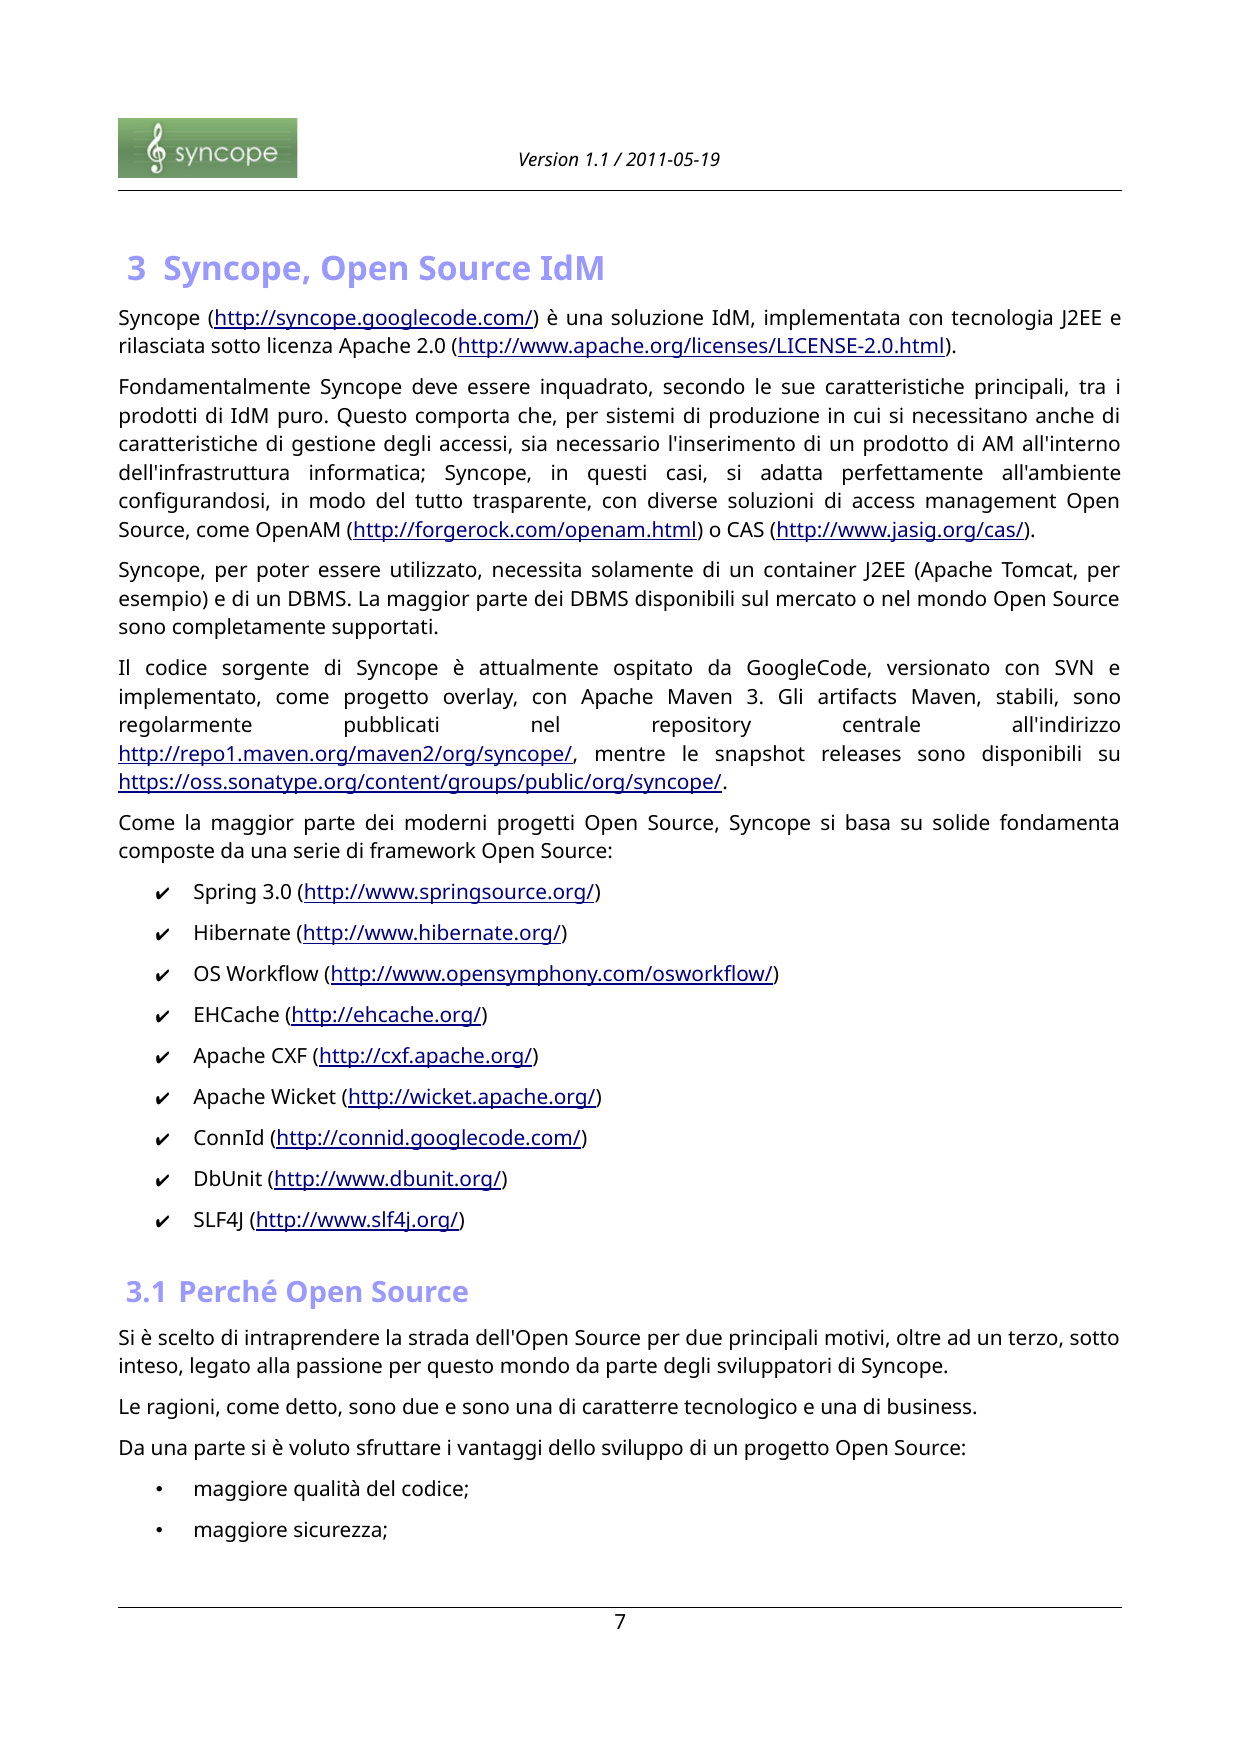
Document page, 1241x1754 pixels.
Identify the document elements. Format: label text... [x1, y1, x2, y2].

picture [118, 118, 298, 178]
list maggiore qualità del codice; [156, 1474, 1122, 1503]
text Come la maggior parte dei moderni progetti Open Source, Syncope si basa su solide fondamenta composte da una serie di framework Open Source: [118, 808, 1122, 865]
list OS Workflow (http://www.opensymphony.com/osworkflow/) [156, 959, 1122, 988]
subtitle Perché Open Source [118, 1271, 1122, 1311]
list ConnId (http://connid.googlecode.com/) [156, 1123, 1122, 1152]
list maggiore sicurezza; [156, 1515, 1122, 1544]
text Fondamentalmente Syncope deve essere inquadrato, secondo le sue caratteristiche principali, tra i prodotti di IdM puro. Questo comporta che, per sistemi di produzione in cui si necessitano anche di caratteristiche di gestione degli accessi, sia necessario l'inserimento di un prodotto di AM all'interno dell'infrastruttura informatica; Syncope, in questi casi, si adatta perfettamente all'ambiente configurandosi, in modo del tutto trasparente, con diverse soluzioni di access management Open Source, come OpenAM (http://forgerock.com/openam.html) o CAS (http://www.jasig.org/cas/). [118, 372, 1122, 543]
list DbUnit (http://www.dbunit.org/) [156, 1164, 1122, 1192]
text Da una parte si è voluto sfruttare i vantaggi dello sviluppo di un progetto Open Source: [118, 1433, 1122, 1462]
text Le ragioni, come detto, sono due e sono una di caratterre tecnologico e una di business. [118, 1392, 1122, 1421]
list EHCache (http://ehcache.org/) [156, 1000, 1122, 1029]
list SLF4J (http://www.slf4j.org/) [156, 1205, 1122, 1233]
list Apache CXF (http://cxf.apache.org/) [156, 1041, 1122, 1070]
text Il codice sorgente di Syncope è attualmente ospitato da GoogleCode, versionato con SVN e implementato, come progetto overlay, con Apache Maven 3. Gli artifacts Maven, stabili, sono regolarmente pubblicati nel repository centrale all'indirizzo http://repo1.maven.org/maven2/org/syncope/, mentre le snapshot releases sono disponibili su https://oss.sonatype.org/content/groups/public/org/syncope/. [118, 653, 1122, 796]
list Spring 3.0 (http://www.springsource.org/) [156, 877, 1122, 906]
text Syncope, per poter essere utilizzato, necessita solamente di un container J2EE (Apache Tomcat, per esempio) e di un DBMS. La maggior parte dei DBMS disponibili sul mercato o nel mondo Open Source sono completamente supportati. [118, 556, 1122, 641]
list Hibernate (http://www.hibernate.org/) [156, 918, 1122, 947]
list Apache Wicket (http://wicket.apache.org/) [156, 1082, 1122, 1111]
subtitle Syncope, Open Source IdM [118, 245, 1122, 291]
text Si è scelto di intraprendere la strada dell'Open Source per due principali motivi, oltre ad un terzo, sotto inteso, legato alla passione per questo mondo da parte degli sviluppatori di Syncope. [118, 1323, 1122, 1380]
text Syncope (http://syncope.googlecode.com/) è una soluzione IdM, implementata con tecnologia J2EE e rilasciata sotto licenza Apache 2.0 (http://www.apache.org/licenses/LICENSE-2.0.html). [118, 303, 1122, 360]
